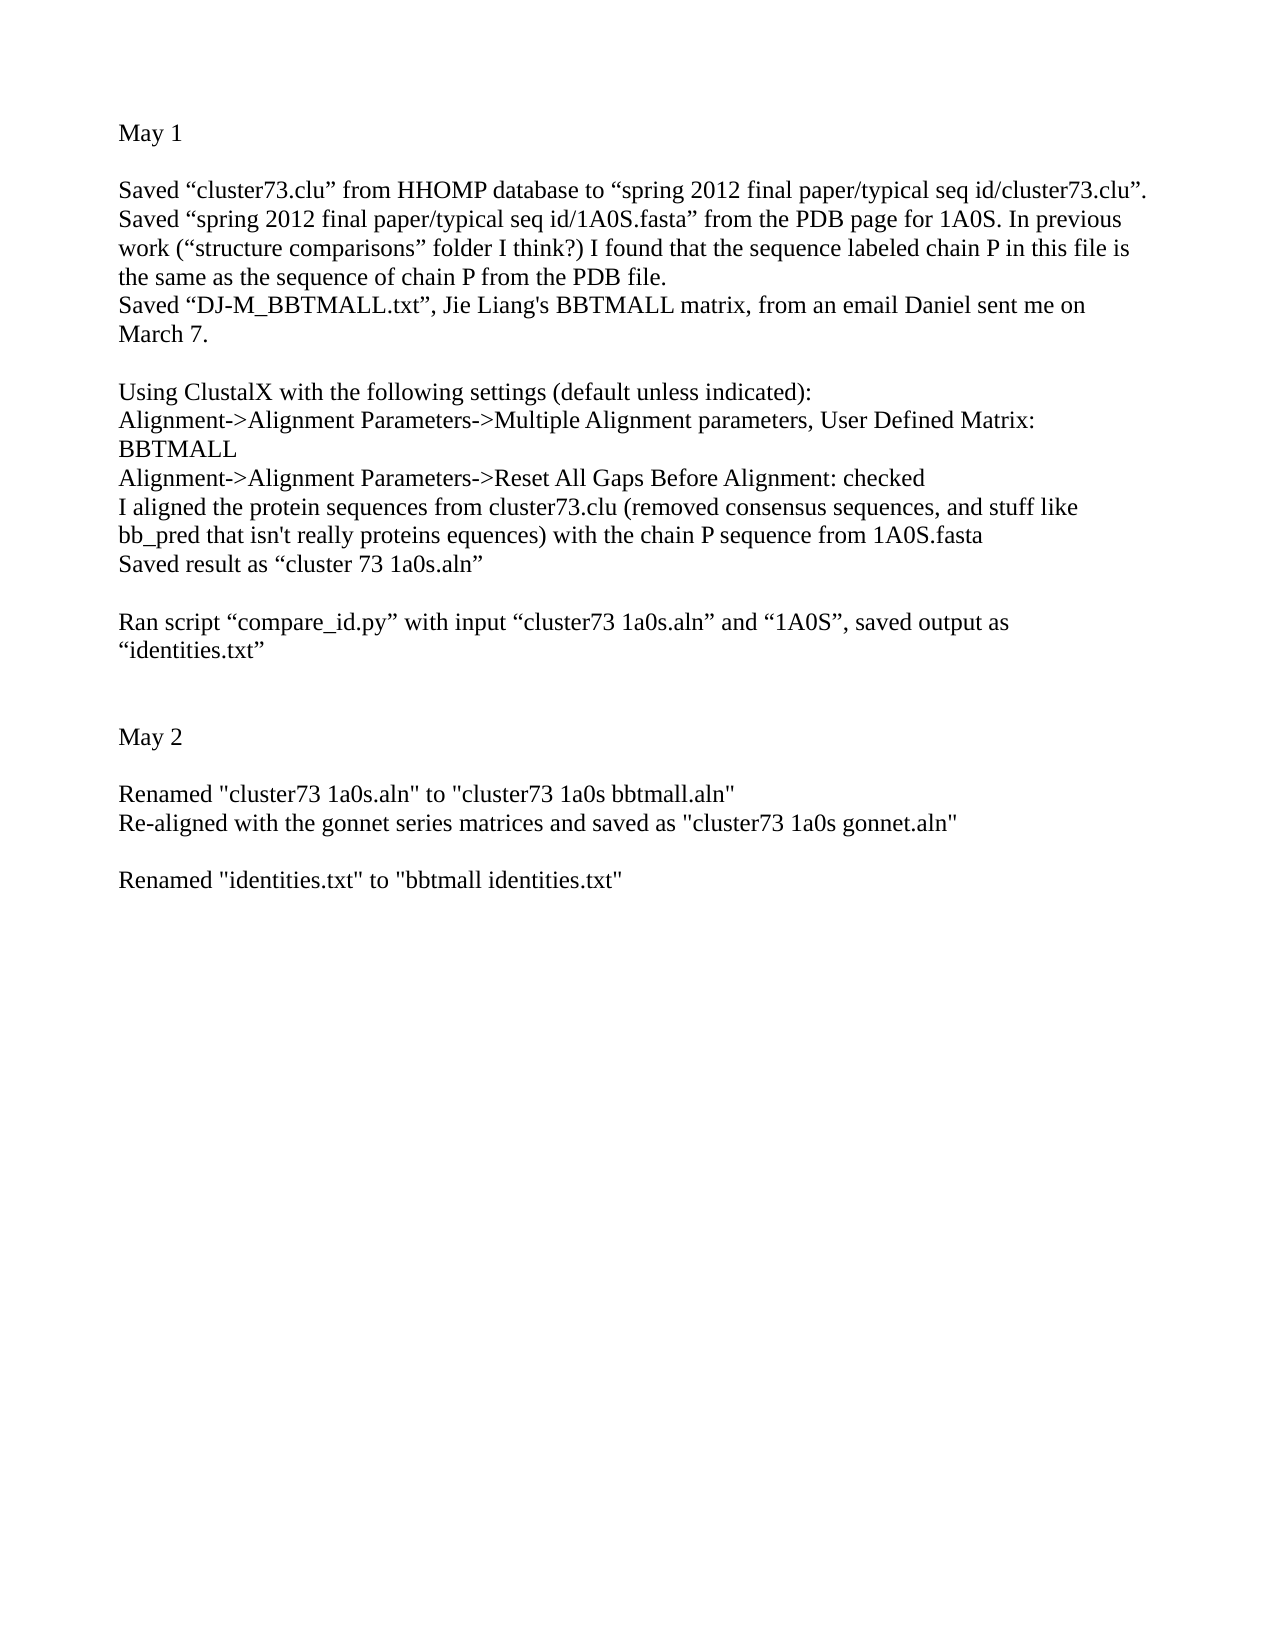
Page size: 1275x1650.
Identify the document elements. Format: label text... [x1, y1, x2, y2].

text Saved “spring 2012 final paper/typical seq id/1A0S.fasta” from the PDB page for 1A0S. In previous work (“structure comparisons” folder I think?) I found that the sequence labeled chain P in this file is the same as the sequence of chain P from the PDB file. [118, 204, 1157, 291]
text Re-aligned with the gonnet series matrices and saved as "cluster73 1a0s gonnet.aln" [118, 808, 1157, 837]
text Renamed "identities.txt" to "bbtmall identities.txt" [118, 866, 1157, 894]
text Saved result as “cluster 73 1a0s.aln” [118, 549, 1157, 578]
text Ran script “compare_id.py” with input “cluster73 1a0s.aln” and “1A0S”, saved output as “identities.txt” [118, 607, 1157, 664]
text May 2 [118, 722, 1157, 751]
text Using ClustalX with the following settings (default unless indicated): Alignment->Alignment Parameters->Multiple Alignment parameters, User Defined Matrix: BBTMALL [118, 348, 1157, 463]
text May 1 [118, 118, 1157, 147]
text Renamed "cluster73 1a0s.aln" to "cluster73 1a0s bbtmall.aln" [118, 779, 1157, 808]
text Alignment->Alignment Parameters->Reset All Gaps Before Alignment: checked [118, 463, 1157, 492]
text Saved “cluster73.clu” from HHOMP database to “spring 2012 final paper/typical seq id/cluster73.clu”. [118, 176, 1157, 204]
text Saved “DJ-M_BBTMALL.txt”, Jie Liang's BBTMALL matrix, from an email Daniel sent me on March 7. [118, 291, 1157, 348]
text I aligned the protein sequences from cluster73.clu (removed consensus sequences, and stuff like bb_pred that isn't really proteins equences) with the chain P sequence from 1A0S.fasta [118, 492, 1157, 549]
